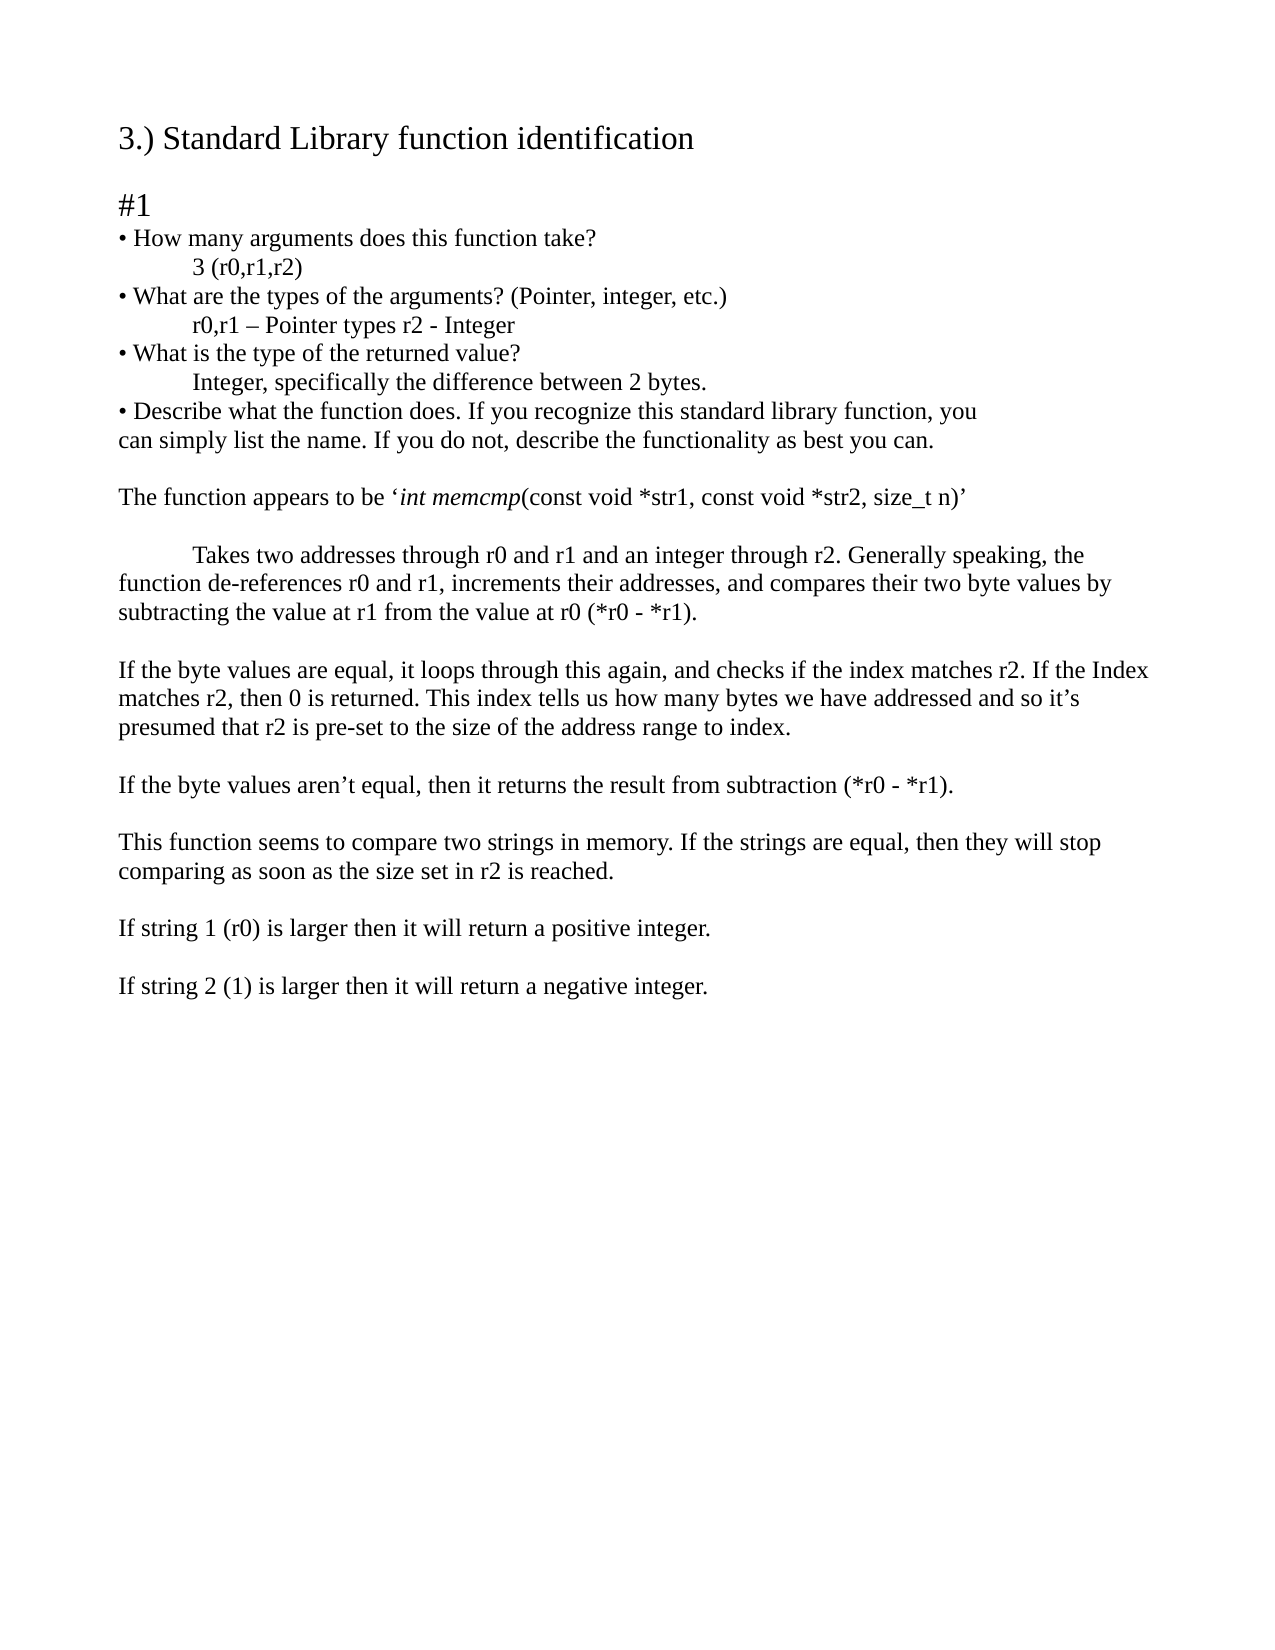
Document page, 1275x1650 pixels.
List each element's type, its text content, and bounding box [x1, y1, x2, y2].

text Takes two addresses through r0 and r1 and an integer through r2. Generally speaking, the function de-references r0 and r1, increments their addresses, and compares their two byte values by subtracting the value at r1 from the value at r0 (*r0 - *r1). [118, 540, 1157, 626]
text If the byte values are equal, it loops through this again, and checks if the index matches r2. If the Index matches r2, then 0 is returned. This index tells us how many bytes we have addressed and so it’s presumed that r2 is pre-set to the size of the address range to index. [118, 655, 1157, 741]
text can simply list the name. If you do not, describe the functionality as best you can. [118, 425, 1157, 453]
text • What are the types of the arguments? (Pointer, integer, etc.) [118, 281, 1157, 310]
text Integer, specifically the difference between 2 bytes. [118, 367, 1157, 396]
text The function appears to be ‘int memcmp(const void *str1, const void *str2, size_t n)’ [118, 482, 1157, 511]
text r0,r1 – Pointer types r2 - Integer [118, 310, 1157, 338]
text • How many arguments does this function take? [118, 223, 1157, 252]
text 3 (r0,r1,r2) [118, 252, 1157, 281]
text If string 2 (1) is larger then it will return a negative integer. [118, 971, 1157, 1000]
text 3.) Standard Library function identification [118, 118, 1157, 156]
text If string 1 (r0) is larger then it will return a positive integer. [118, 913, 1157, 942]
text This function seems to compare two strings in memory. If the strings are equal, then they will stop comparing as soon as the size set in r2 is reached. [118, 827, 1157, 885]
text • What is the type of the returned value? [118, 338, 1157, 367]
text If the byte values aren’t equal, then it returns the result from subtraction (*r0 - *r1). [118, 770, 1157, 798]
text • Describe what the function does. If you recognize this standard library function, you [118, 396, 1157, 425]
text #1 [118, 185, 1157, 223]
